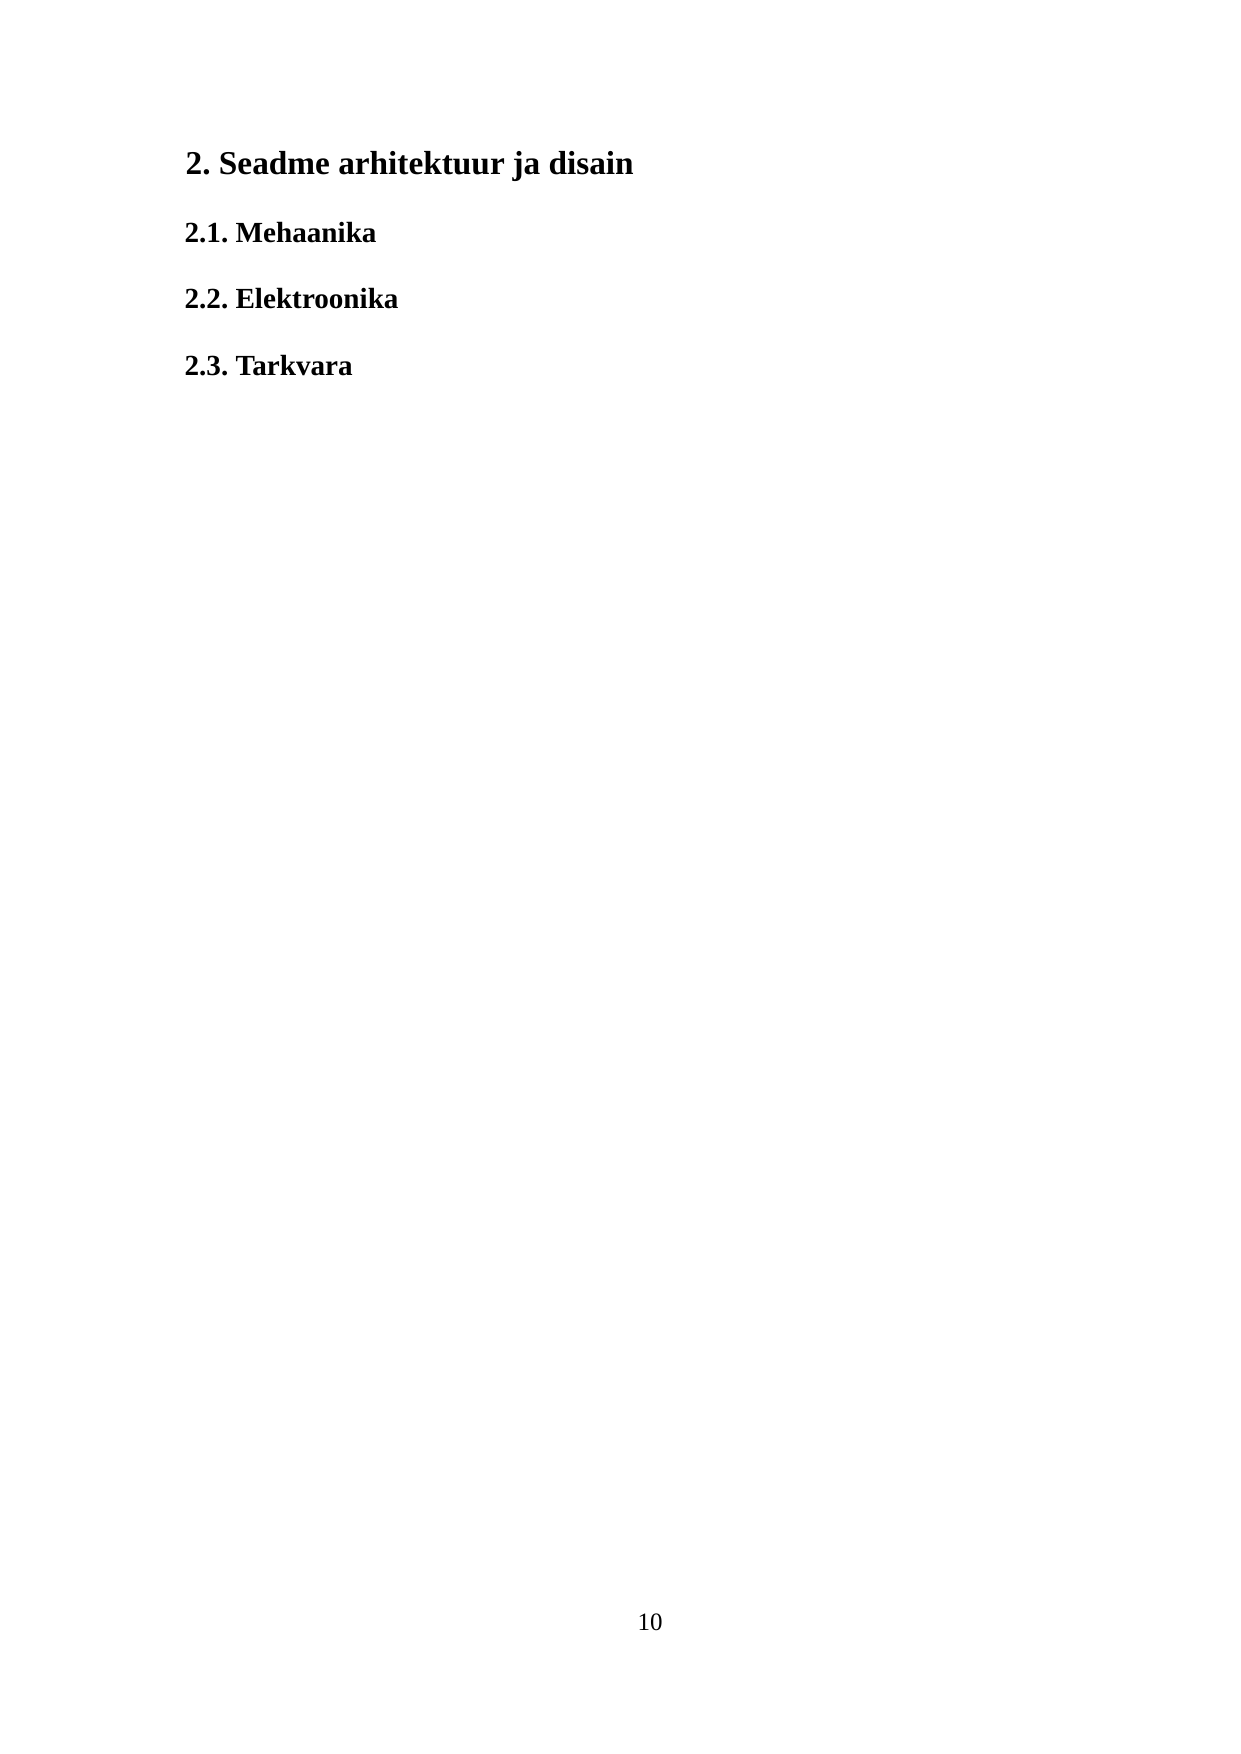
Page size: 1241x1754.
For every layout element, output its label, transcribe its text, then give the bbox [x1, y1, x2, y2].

subtitle Tarkvara [177, 348, 1122, 382]
subtitle Elektroonika [177, 282, 1122, 315]
subtitle Seadme arhitektuur ja disain [177, 143, 1122, 181]
subtitle Mehaanika [177, 215, 1122, 248]
